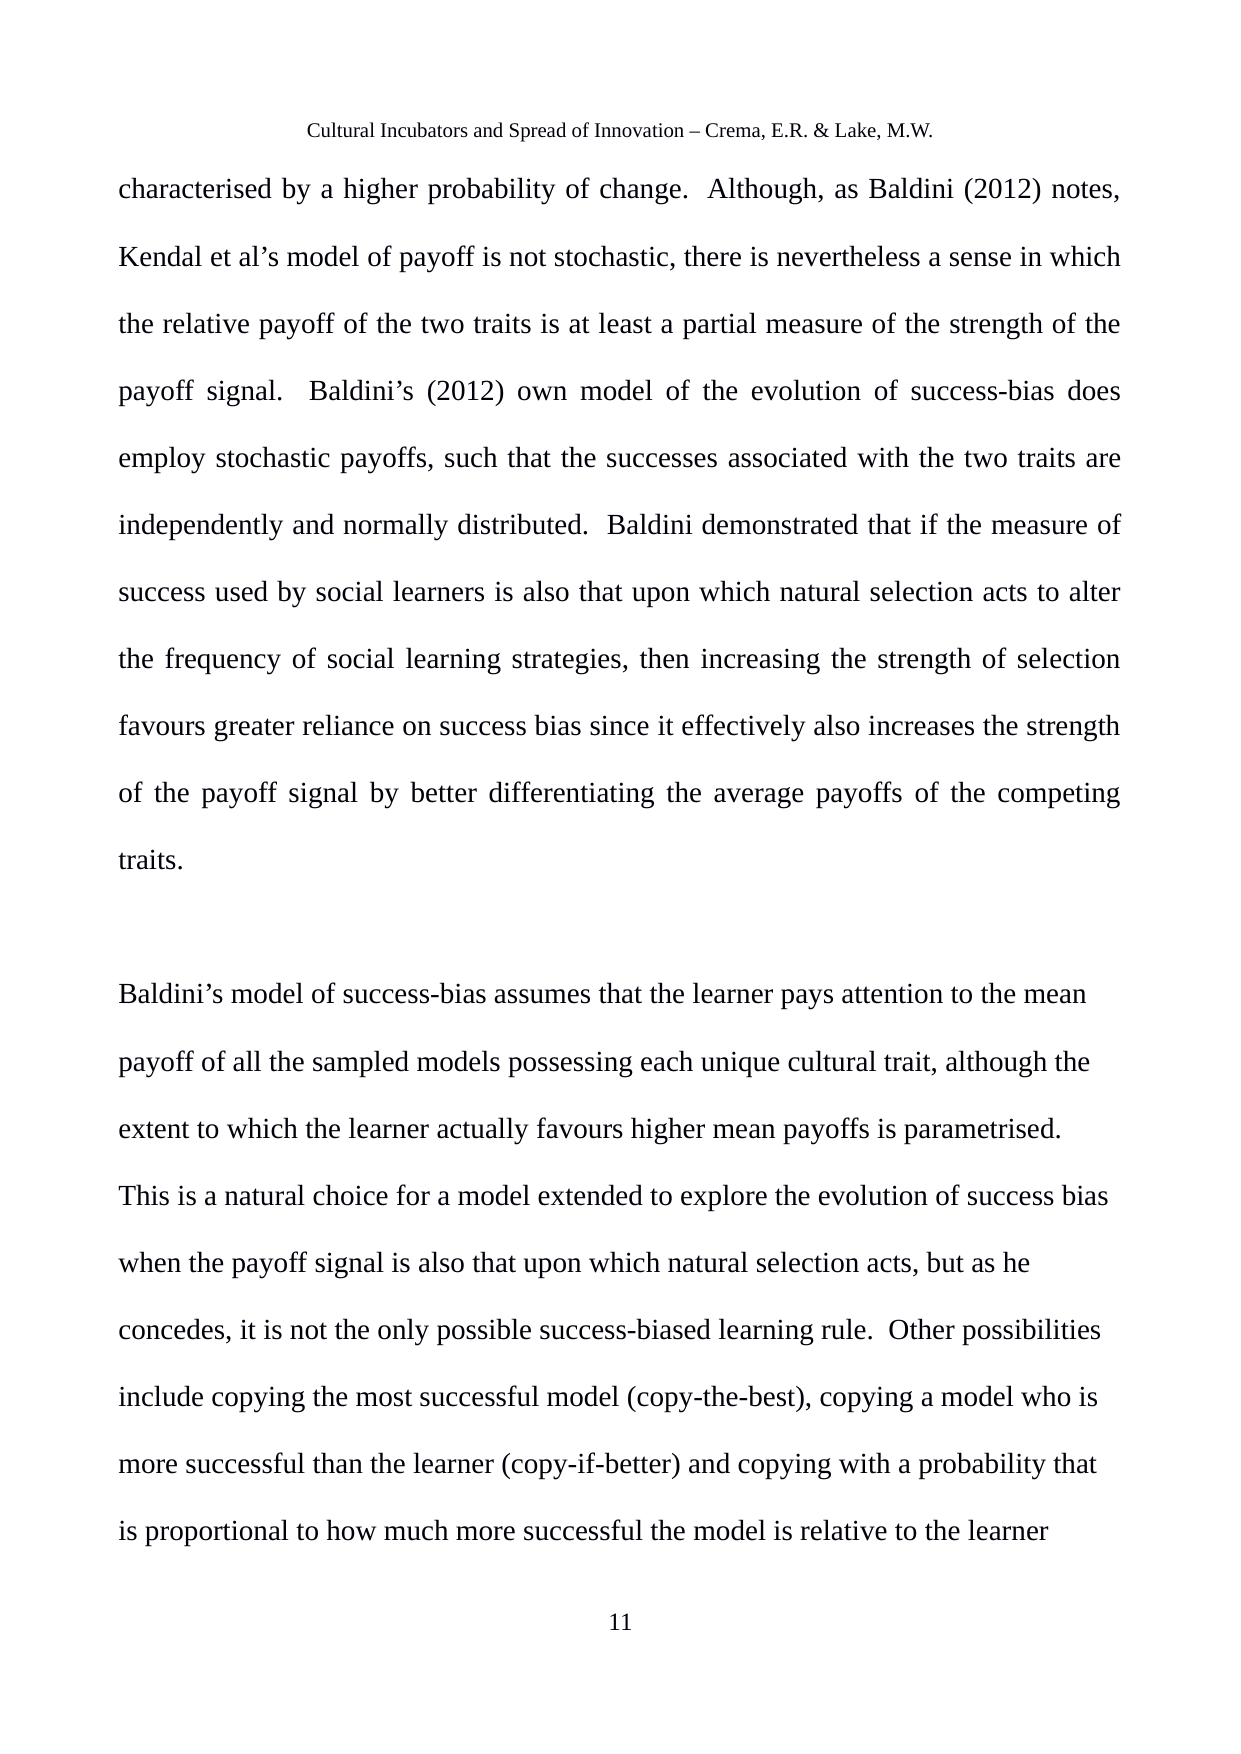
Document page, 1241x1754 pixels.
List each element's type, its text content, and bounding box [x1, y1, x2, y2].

text Baldini’s model of success-bias assumes that the learner pays attention to the mean payoff of all the sampled models possessing each unique cultural trait, although the extent to which the learner actually favours higher mean payoffs is parametrised. This is a natural choice for a model extended to explore the evolution of success bias when the payoff signal is also that upon which natural selection acts, but as he concedes, it is not the only possible success-biased learning rule. Other possibilities include copying the most successful model (copy-the-best), copying a model who is more successful than the learner (copy-if-better) and copying with a probability that is proportional to how much more successful the model is relative to the learner [118, 977, 1122, 1547]
text characterised by a higher probability of change. Although, as Baldini (2012) notes, Kendal et al’s model of payoff is not stochastic, there is nevertheless a sense in which the relative payoff of the two traits is at least a partial measure of the strength of the payoff signal. Baldini’s (2012) own model of the evolution of success-bias does employ stochastic payoffs, such that the successes associated with the two traits are independently and normally distributed. Baldini demonstrated that if the measure of success used by social learners is also that upon which natural selection acts to alter the frequency of social learning strategies, then increasing the strength of selection favours greater reliance on success bias since it effectively also increases the strength of the payoff signal by better differentiating the average payoffs of the competing traits. [118, 172, 1122, 876]
